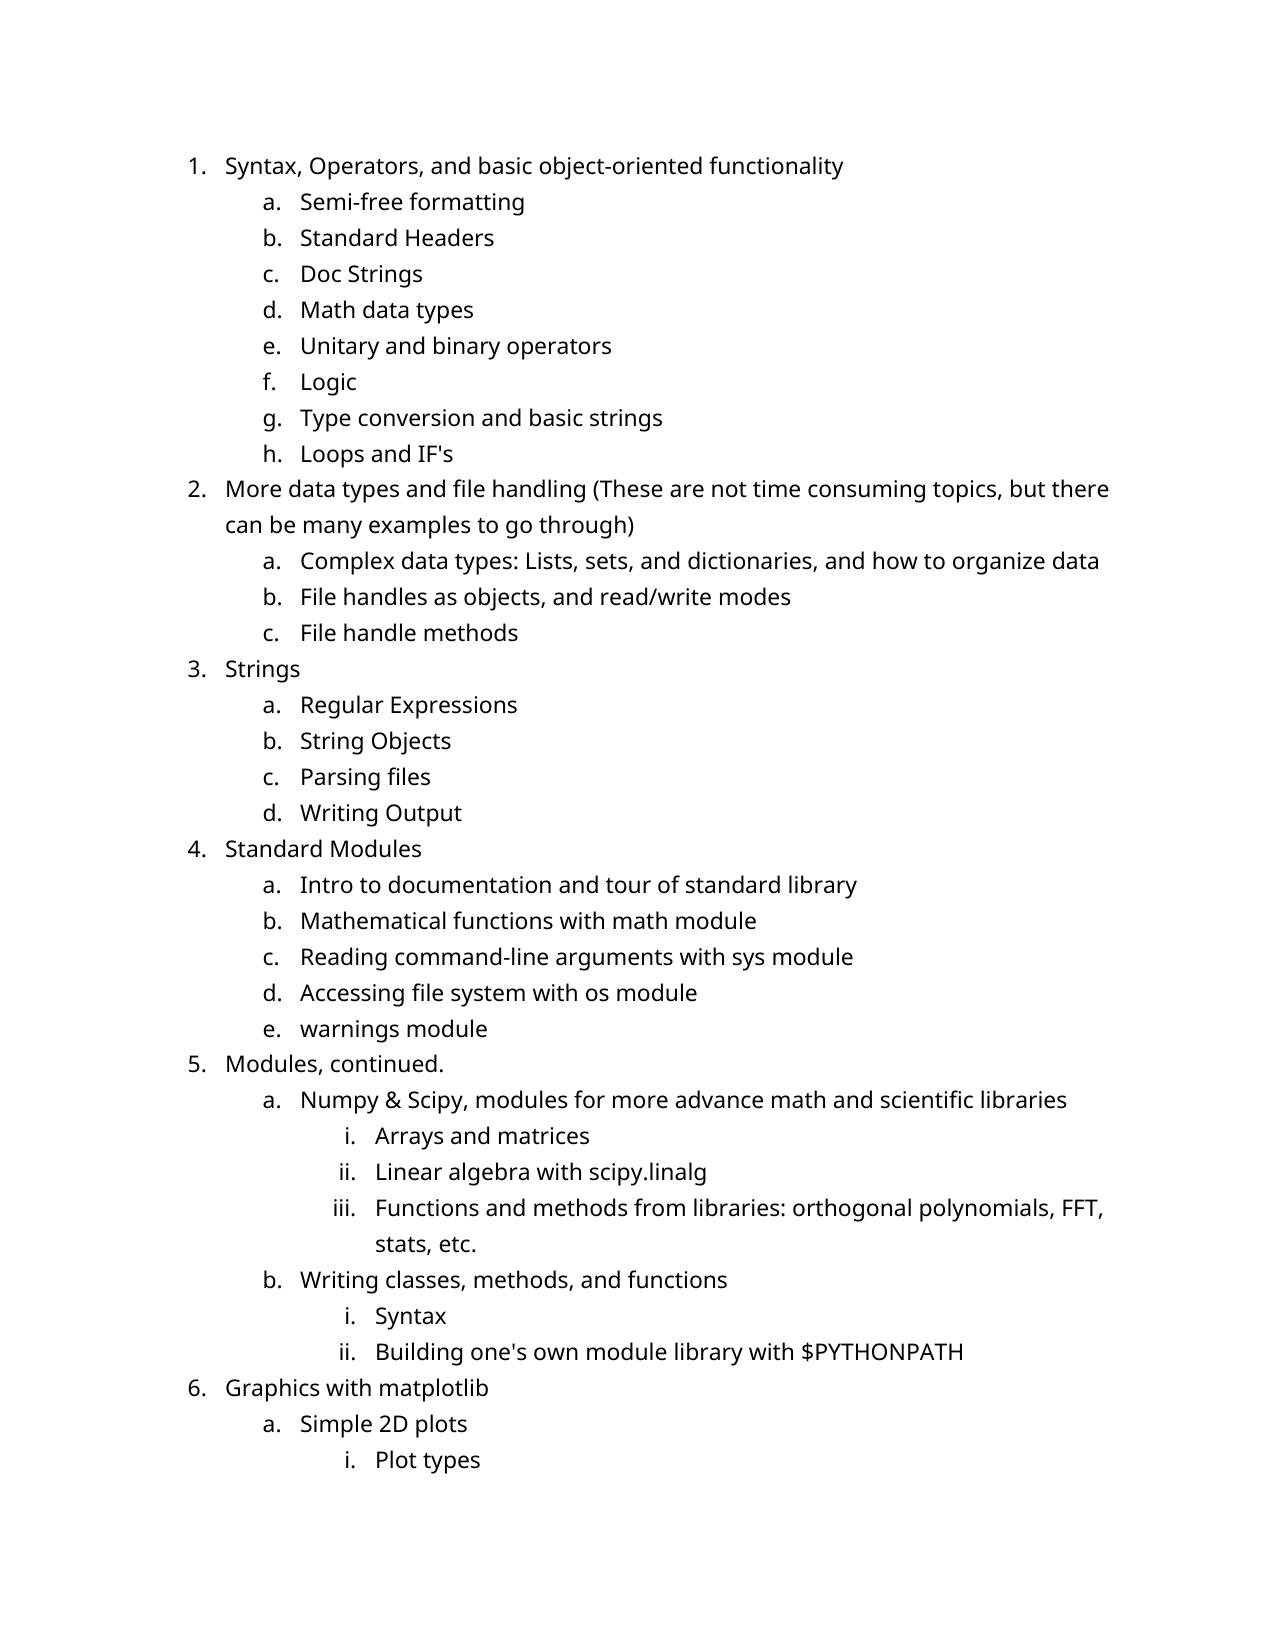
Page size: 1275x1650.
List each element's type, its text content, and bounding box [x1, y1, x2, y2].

list Syntax [150, 1300, 1125, 1331]
list Accessing file system with os module [262, 977, 1125, 1008]
list Functions and methods from libraries: orthogonal polynomials, FFT, stats, etc. [150, 1192, 1125, 1259]
list Simple 2D plots [262, 1408, 1125, 1439]
list Loops and IF's [262, 437, 1125, 469]
list Numpy & Scipy, modules for more advance math and scientific libraries [262, 1084, 1125, 1116]
list Standard Modules [187, 833, 1125, 864]
list Linear algebra with scipy.linalg [150, 1156, 1125, 1187]
list Standard Headers [262, 222, 1125, 253]
list Syntax, Operators, and basic object-oriented functionality [187, 150, 1125, 181]
list Graphics with matplotlib [187, 1372, 1125, 1403]
list Regular Expressions [262, 689, 1125, 720]
list Mathematical functions with math module [262, 905, 1125, 936]
list Math data types [262, 294, 1125, 325]
list String Objects [262, 725, 1125, 756]
list warnings module [262, 1012, 1125, 1044]
list Strings [187, 653, 1125, 684]
list Intro to documentation and tour of standard library [262, 869, 1125, 900]
list Doc Strings [262, 258, 1125, 289]
list Reading command-line arguments with sys module [262, 941, 1125, 972]
list Unitary and binary operators [262, 330, 1125, 361]
list Modules, continued. [187, 1048, 1125, 1080]
list Parsing files [262, 761, 1125, 792]
list Type conversion and basic strings [262, 402, 1125, 433]
list File handles as objects, and read/write modes [262, 581, 1125, 612]
list Writing Output [262, 797, 1125, 828]
list Semi-free formatting [262, 186, 1125, 217]
list Plot types [150, 1444, 1125, 1475]
list Logic [262, 366, 1125, 397]
list Writing classes, methods, and functions [262, 1264, 1125, 1295]
list Building one's own module library with $PYTHONPATH [150, 1336, 1125, 1367]
list More data types and file handling (These are not time consuming topics, but there can be many examples to go through) [187, 473, 1125, 541]
list Arrays and matrices [150, 1120, 1125, 1152]
list File handle methods [262, 617, 1125, 648]
list Complex data types: Lists, sets, and dictionaries, and how to organize data [262, 545, 1125, 577]
